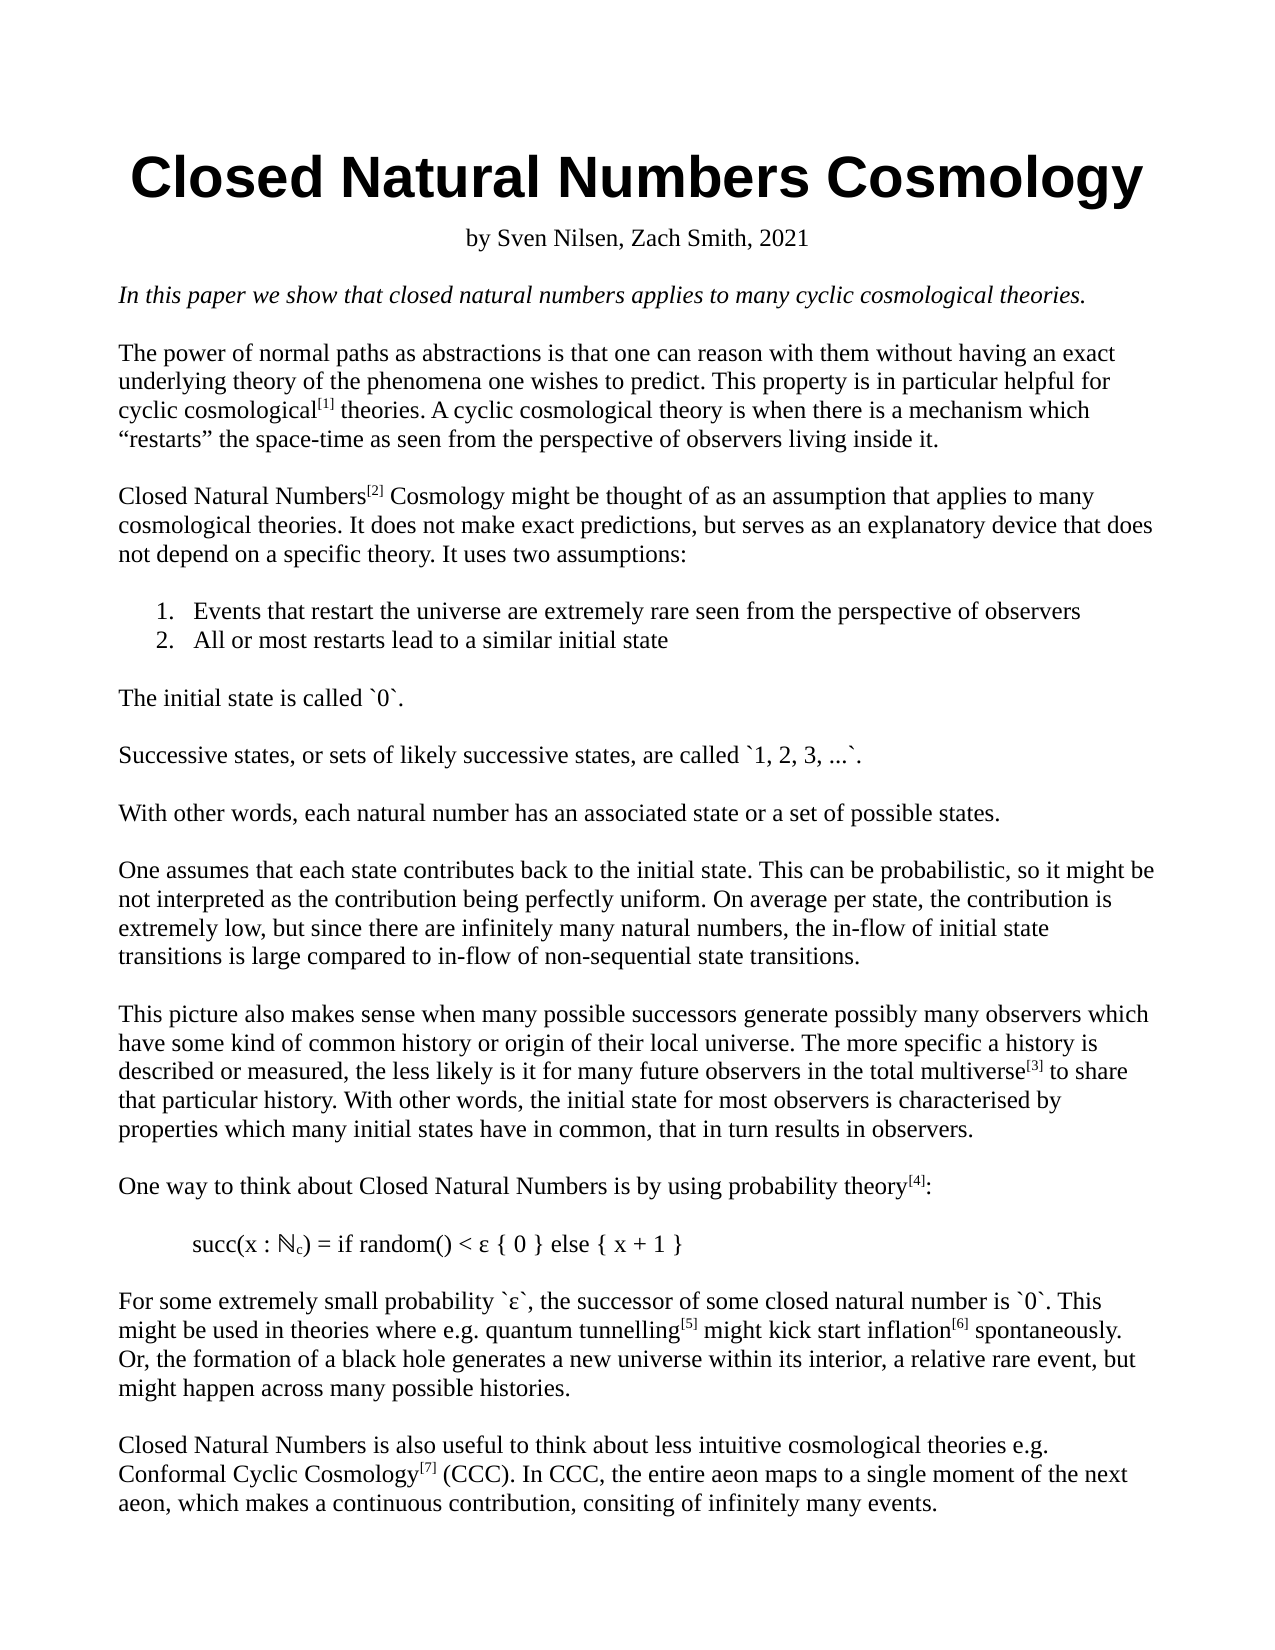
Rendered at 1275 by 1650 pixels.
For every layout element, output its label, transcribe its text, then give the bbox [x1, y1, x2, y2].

text In this paper we show that closed natural numbers applies to many cyclic cosmological theories. [118, 280, 1157, 309]
text One way to think about Closed Natural Numbers is by using probability theory[4]: [118, 1171, 1157, 1200]
text The power of normal paths as abstractions is that one can reason with them without having an exact underlying theory of the phenomena one wishes to predict. This property is in particular helpful for cyclic cosmological[1] theories. A cyclic cosmological theory is when there is a mechanism which “restarts” the space-time as seen from the perspective of observers living inside it. [118, 338, 1157, 453]
text For some extremely small probability `ε`, the successor of some closed natural number is `0`. This might be used in theories where e.g. quantum tunnelling[5] might kick start inflation[6] spontaneously. Or, the formation of a black hole generates a new universe within its interior, a relative rare event, but might happen across many possible histories. [118, 1286, 1157, 1401]
text succ(x : ℕc) = if random() < ε { 0 } else { x + 1 } [118, 1229, 1157, 1258]
text One assumes that each state contributes back to the initial state. This can be probabilistic, so it might be not interpreted as the contribution being perfectly uniform. On average per state, the contribution is extremely low, but since there are infinitely many natural numbers, the in-flow of initial state transitions is large compared to in-flow of non-sequential state transitions. [118, 855, 1157, 970]
text Closed Natural Numbers[2] Cosmology might be thought of as an assumption that applies to many cosmological theories. It does not make exact predictions, but serves as an explanatory device that does not depend on a specific theory. It uses two assumptions: [118, 481, 1157, 568]
list Events that restart the universe are extremely rare seen from the perspective of observers [156, 596, 1157, 625]
text by Sven Nilsen, Zach Smith, 2021 [118, 223, 1157, 251]
text Successive states, or sets of likely successive states, are called `1, 2, 3, ...`. [118, 740, 1157, 769]
title Closed Natural Numbers Cosmology [118, 143, 1157, 210]
text The initial state is called `0`. [118, 683, 1157, 711]
text This picture also makes sense when many possible successors generate possibly many observers which have some kind of common history or origin of their local universe. The more specific a history is described or measured, the less likely is it for many future observers in the total multiverse[3] to share that particular history. With other words, the initial state for most observers is characterised by properties which many initial states have in common, that in turn results in observers. [118, 999, 1157, 1143]
list All or most restarts lead to a similar initial state [156, 625, 1157, 654]
text Closed Natural Numbers is also useful to think about less intuitive cosmological theories e.g. Conformal Cyclic Cosmology[7] (CCC). In CCC, the entire aeon maps to a single moment of the next aeon, which makes a continuous contribution, consiting of infinitely many events. [118, 1430, 1157, 1516]
text With other words, each natural number has an associated state or a set of possible states. [118, 798, 1157, 826]
